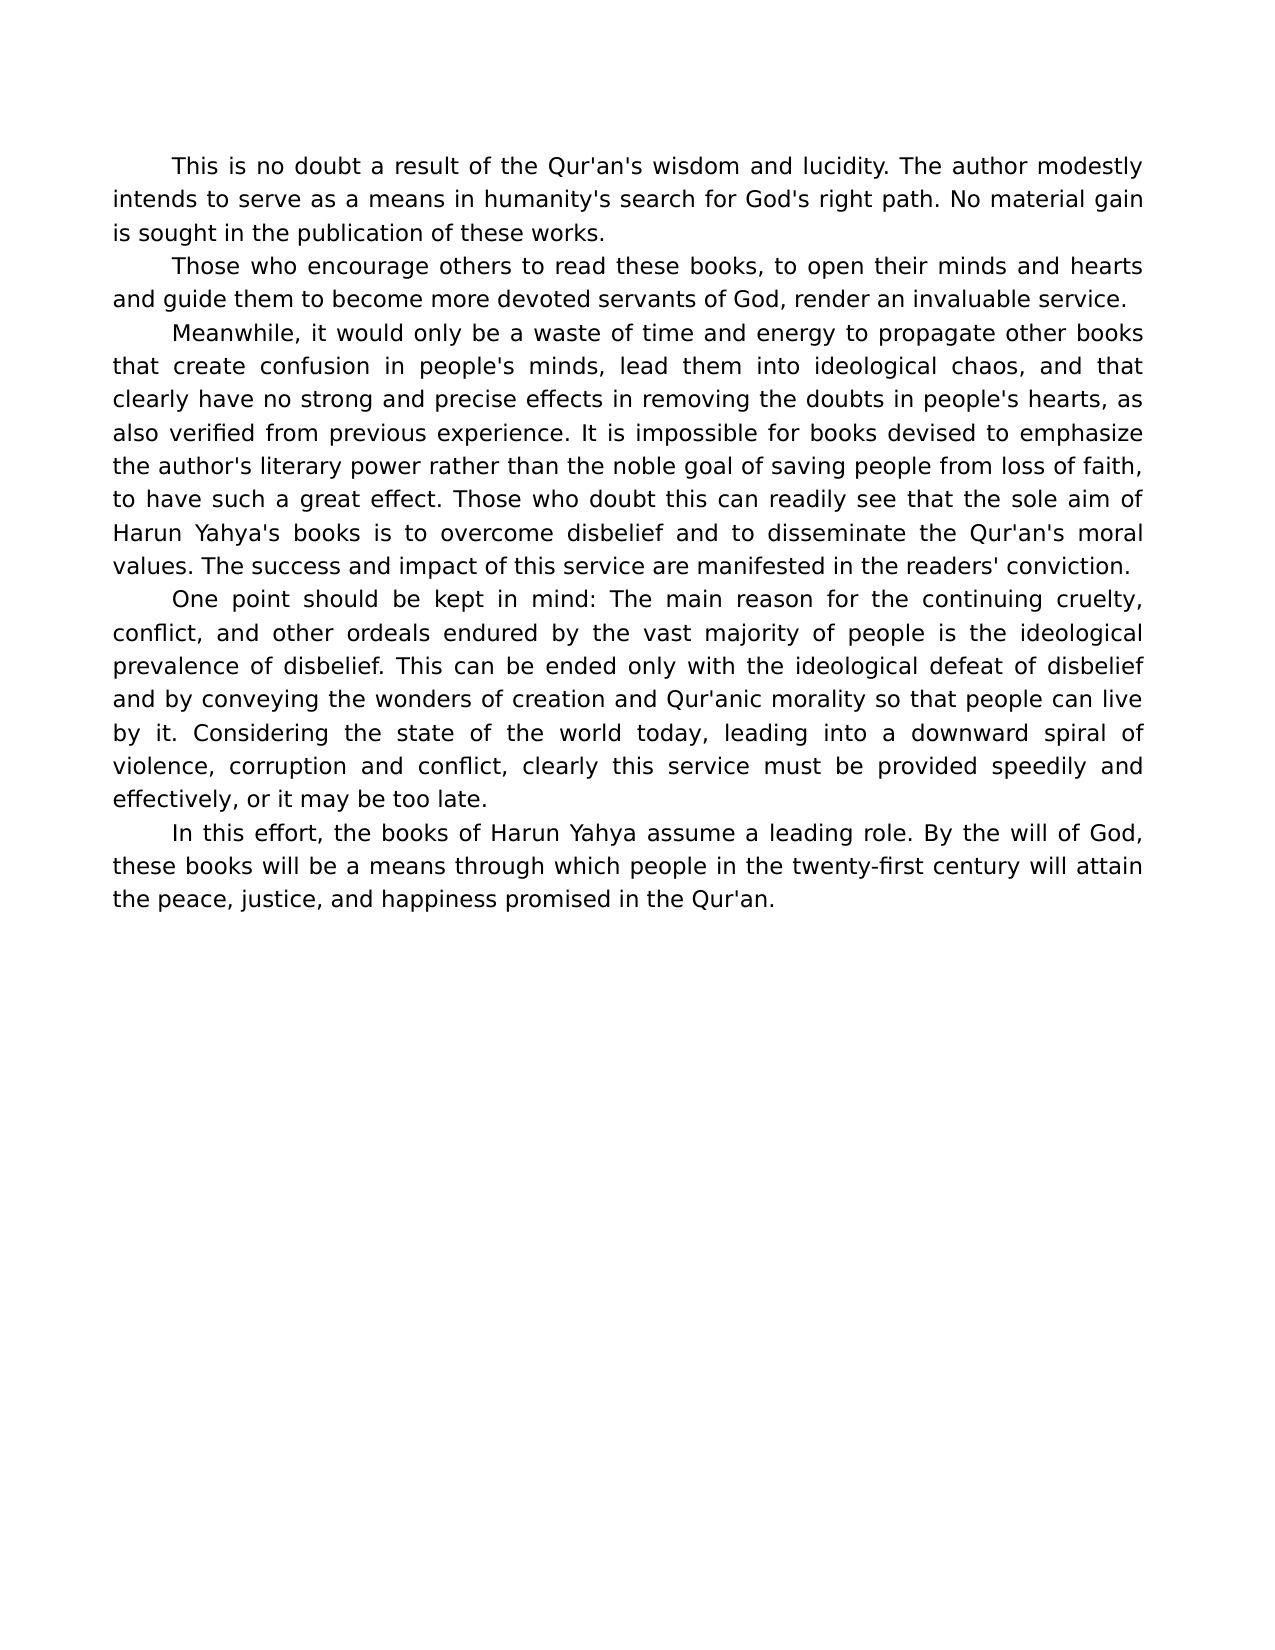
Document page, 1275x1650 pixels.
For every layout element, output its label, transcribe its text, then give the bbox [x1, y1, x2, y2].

text Those who encourage others to read these books, to open their minds and hearts and guide them to become more devoted servants of God, render an invaluable service. [112, 248, 1145, 314]
text In this effort, the books of Harun Yahya assume a leading role. By the will of God, these books will be a means through which people in the twenty-first century will attain the peace, justice, and happiness promised in the Qur'an. [112, 814, 1145, 914]
text This is no doubt a result of the Qur'an's wisdom and lucidity. The author modestly intends to serve as a means in humanity's search for God's right path. No material gain is sought in the publication of these works. [112, 148, 1145, 248]
text Meanwhile, it would only be a waste of time and energy to propagate other books that create confusion in people's minds, lead them into ideological chaos, and that clearly have no strong and precise effects in removing the doubts in people's hearts, as also verified from previous experience. It is impossible for books devised to emphasize the author's literary power rather than the noble goal of saving people from loss of faith, to have such a great effect. Those who doubt this can readily see that the sole aim of Harun Yahya's books is to overcome disbelief and to disseminate the Qur'an's moral values. The success and impact of this service are manifested in the readers' conviction. [112, 314, 1145, 581]
text One point should be kept in mind: The main reason for the continuing cruelty, conflict, and other ordeals endured by the vast majority of people is the ideological prevalence of disbelief. This can be ended only with the ideological defeat of disbelief and by conveying the wonders of creation and Qur'anic morality so that people can live by it. Considering the state of the world today, leading into a downward spiral of violence, corruption and conflict, clearly this service must be provided speedily and effectively, or it may be too late. [112, 581, 1145, 814]
